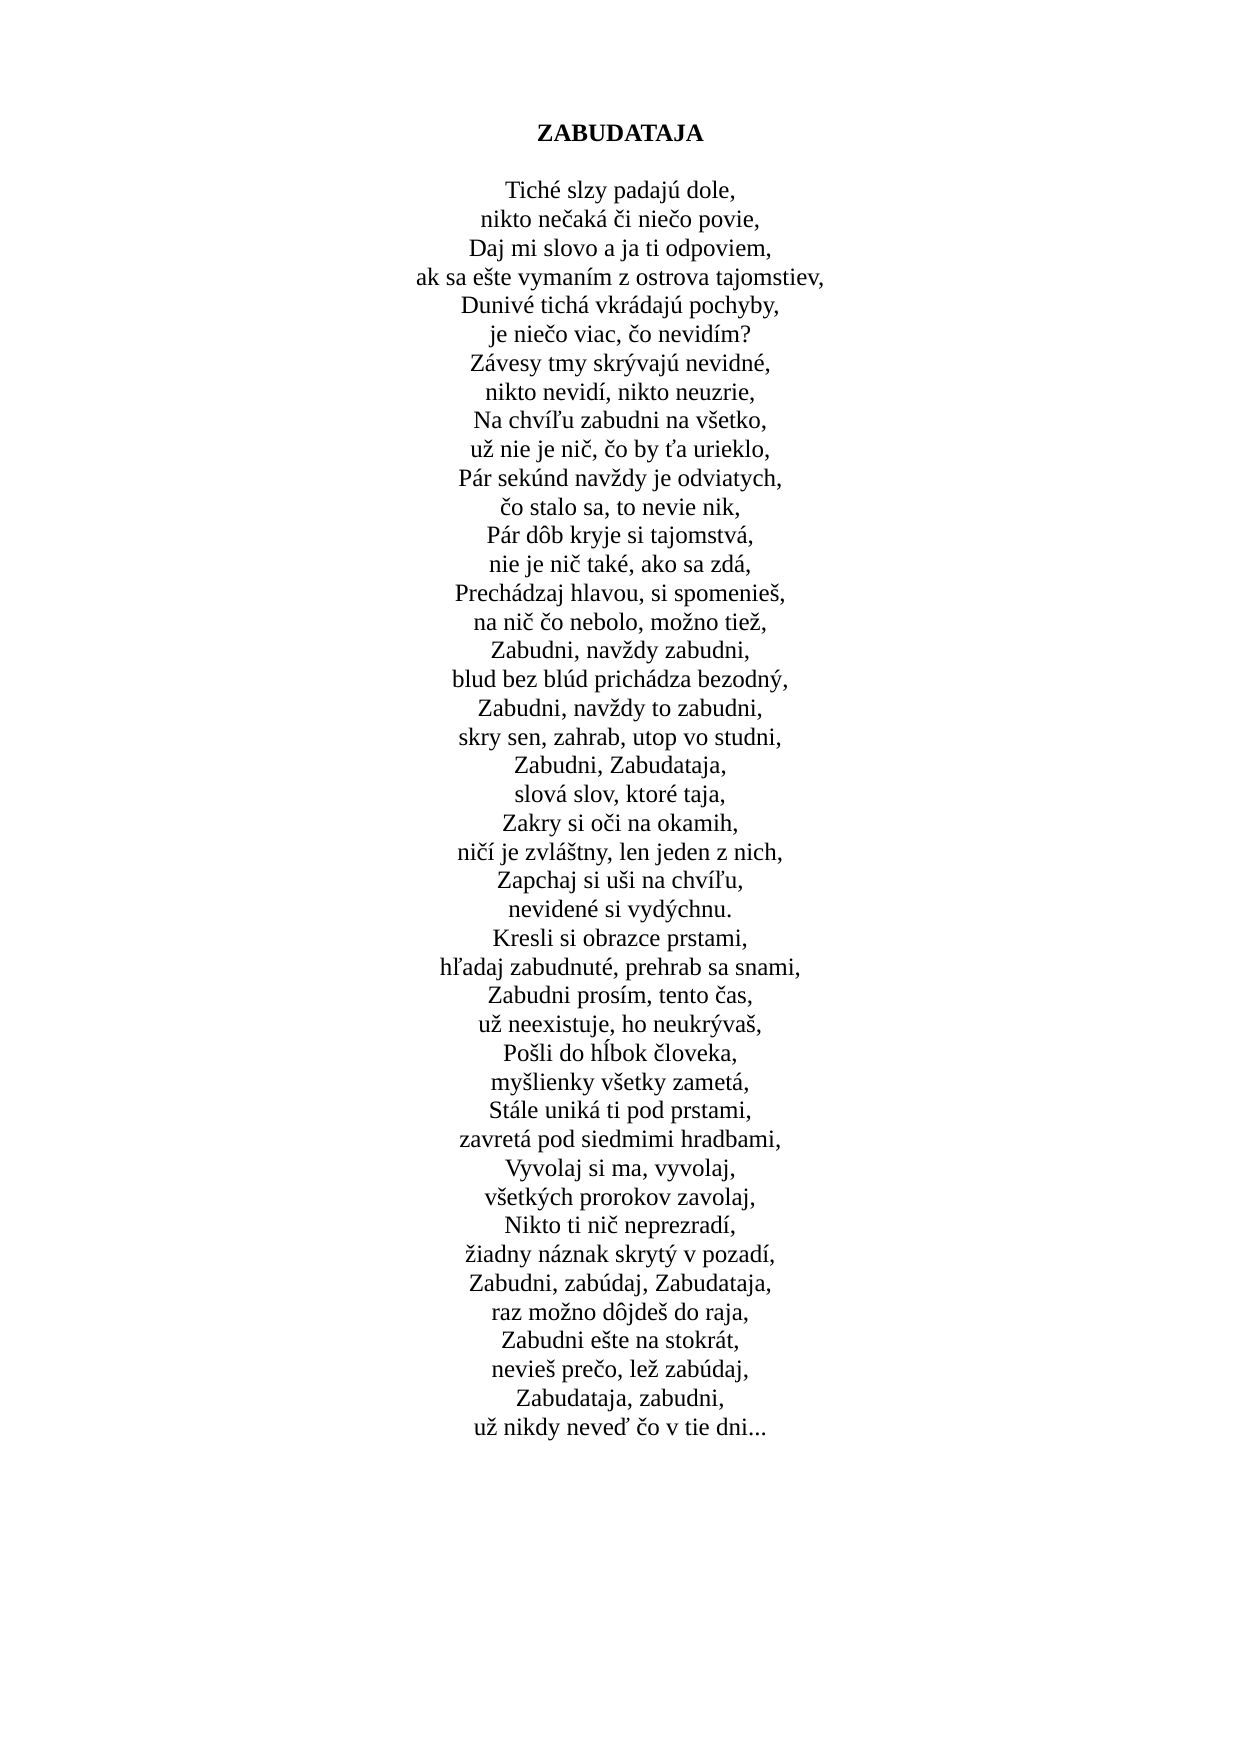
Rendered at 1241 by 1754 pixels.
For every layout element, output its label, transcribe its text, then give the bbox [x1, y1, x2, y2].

text Pošli do hĺbok človeka, [118, 1038, 1122, 1067]
text Kresli si obrazce prstami, [118, 923, 1122, 952]
text čo stalo sa, to nevie nik, [118, 492, 1122, 521]
text skry sen, zahrab, utop vo studni, [118, 722, 1122, 751]
text Pár dôb kryje si tajomstvá, [118, 521, 1122, 549]
text na nič čo nebolo, možno tiež, [118, 607, 1122, 636]
text Zapchaj si uši na chvíľu, [118, 866, 1122, 894]
text Vyvolaj si ma, vyvolaj, [118, 1153, 1122, 1182]
text raz možno dôjdeš do raja, [118, 1297, 1122, 1326]
text Zabudni, Zabudataja, [118, 751, 1122, 779]
text Daj mi slovo a ja ti odpoviem, [118, 233, 1122, 262]
text Zabudni, navždy zabudni, [118, 636, 1122, 664]
text ničí je zvláštny, len jeden z nich, [118, 837, 1122, 866]
text už nikdy neveď čo v tie dni... [118, 1412, 1122, 1441]
text nevidené si vydýchnu. [118, 894, 1122, 923]
text Prechádzaj hlavou, si spomenieš, [118, 578, 1122, 607]
text ZABUDATAJA [118, 118, 1122, 147]
text hľadaj zabudnuté, prehrab sa snami, [118, 952, 1122, 981]
text Zabudni ešte na stokrát, [118, 1326, 1122, 1354]
text Zabudataja, zabudni, [118, 1383, 1122, 1412]
text ak sa ešte vymaním z ostrova tajomstiev, [118, 262, 1122, 291]
text Stále uniká ti pod prstami, [118, 1096, 1122, 1124]
text Závesy tmy skrývajú nevidné, [118, 348, 1122, 377]
text zavretá pod siedmimi hradbami, [118, 1124, 1122, 1153]
text všetkých prorokov zavolaj, [118, 1182, 1122, 1211]
text žiadny náznak skrytý v pozadí, [118, 1239, 1122, 1268]
text nie je nič také, ako sa zdá, [118, 549, 1122, 578]
text Zabudni, zabúdaj, Zabudataja, [118, 1268, 1122, 1297]
text nevieš prečo, lež zabúdaj, [118, 1354, 1122, 1383]
text nikto nečaká či niečo povie, [118, 204, 1122, 233]
text blud bez blúd prichádza bezodný, [118, 664, 1122, 693]
text Pár sekúnd navždy je odviatych, [118, 463, 1122, 492]
text je niečo viac, čo nevidím? [118, 319, 1122, 348]
text už neexistuje, ho neukrývaš, [118, 1009, 1122, 1038]
text Zabudni prosím, tento čas, [118, 981, 1122, 1009]
text Dunivé tichá vkrádajú pochyby, [118, 291, 1122, 319]
text slová slov, ktoré taja, [118, 779, 1122, 808]
text myšlienky všetky zametá, [118, 1067, 1122, 1096]
text už nie je nič, čo by ťa urieklo, [118, 434, 1122, 463]
text Zakry si oči na okamih, [118, 808, 1122, 837]
text Tiché slzy padajú dole, [118, 176, 1122, 204]
text Nikto ti nič neprezradí, [118, 1211, 1122, 1239]
text nikto nevidí, nikto neuzrie, [118, 377, 1122, 406]
text Na chvíľu zabudni na všetko, [118, 406, 1122, 434]
text Zabudni, navždy to zabudni, [118, 693, 1122, 722]
